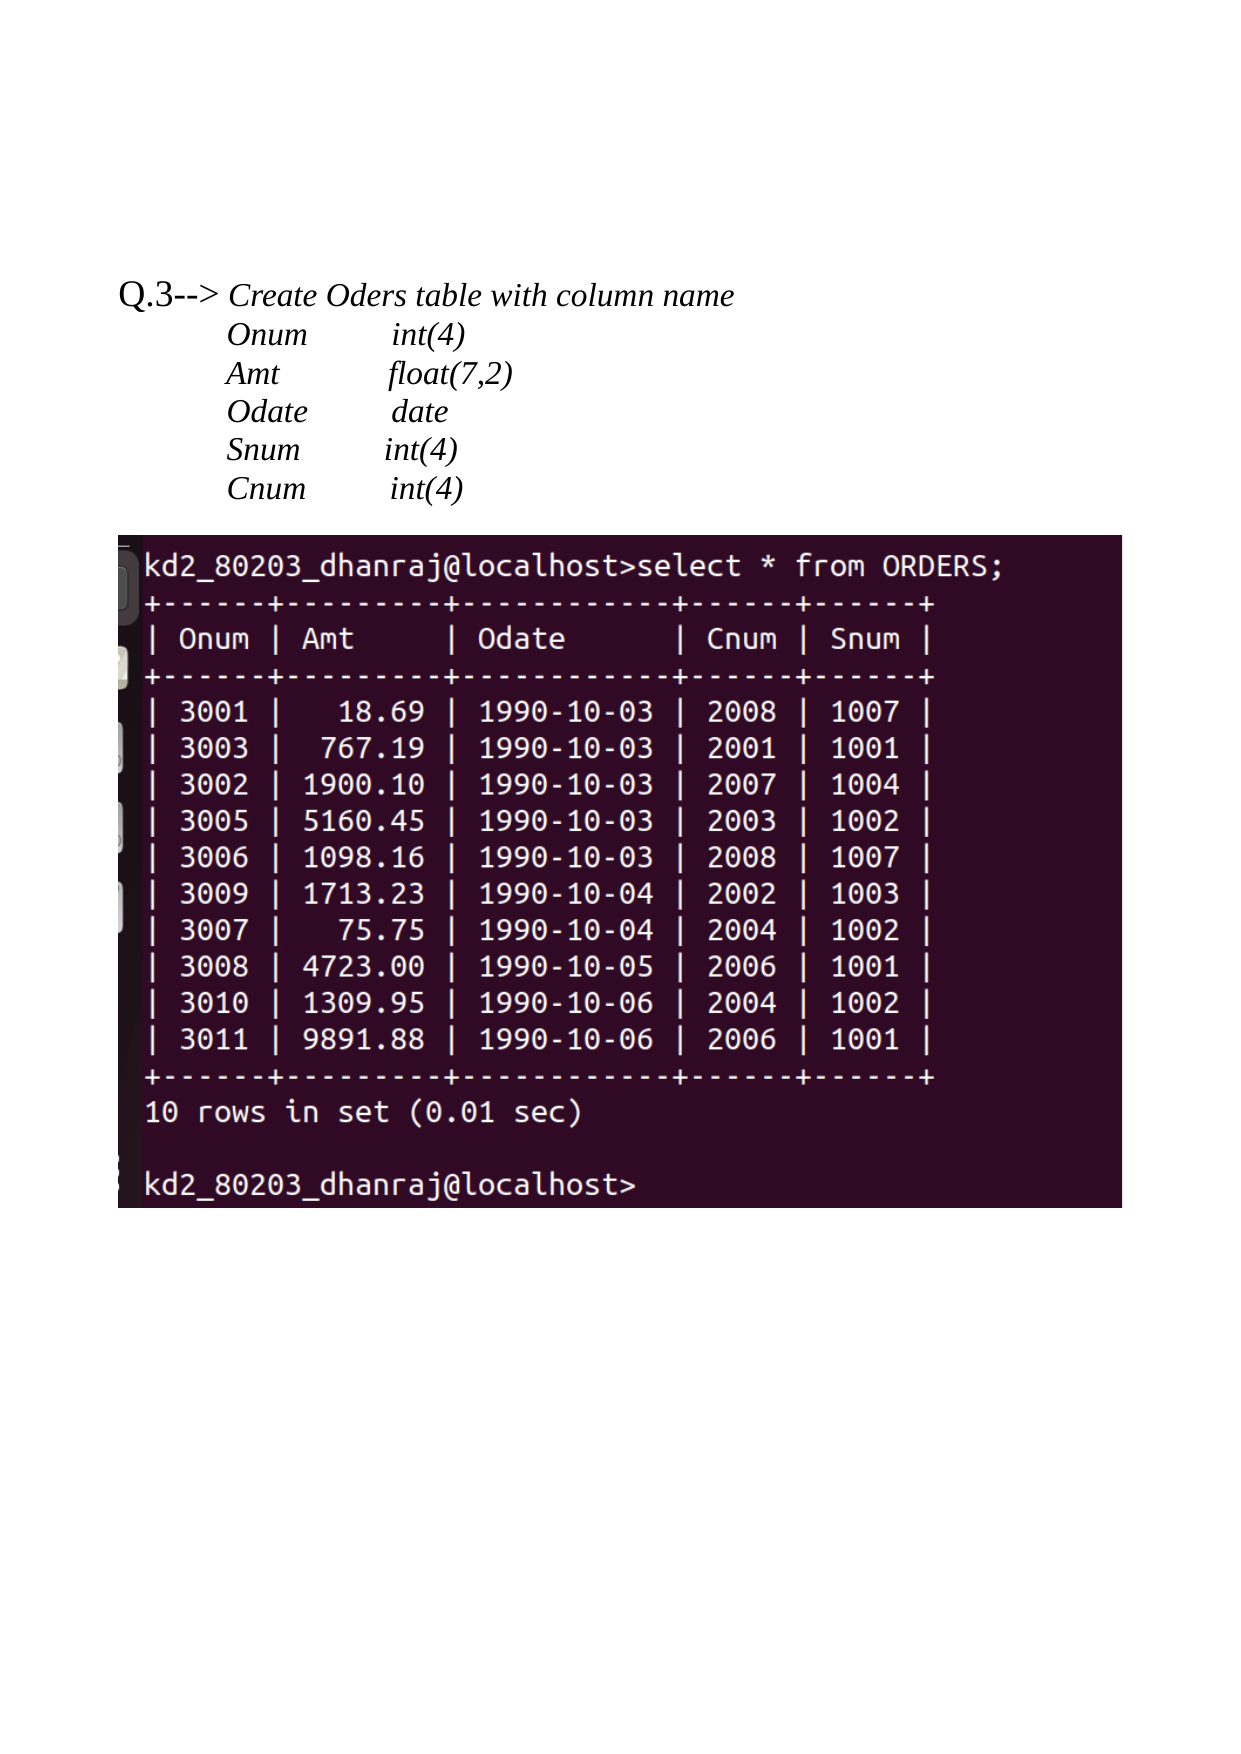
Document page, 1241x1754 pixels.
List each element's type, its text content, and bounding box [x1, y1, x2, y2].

text Snum int(4) [118, 429, 1122, 468]
text Onum int(4) [118, 314, 1122, 353]
text Q.3--> Create Oders table with column name [118, 271, 1122, 314]
text Odate date [118, 391, 1122, 429]
text Cnum int(4) [118, 468, 1122, 506]
picture [118, 535, 1123, 1208]
text Amt float(7,2) [118, 353, 1122, 391]
